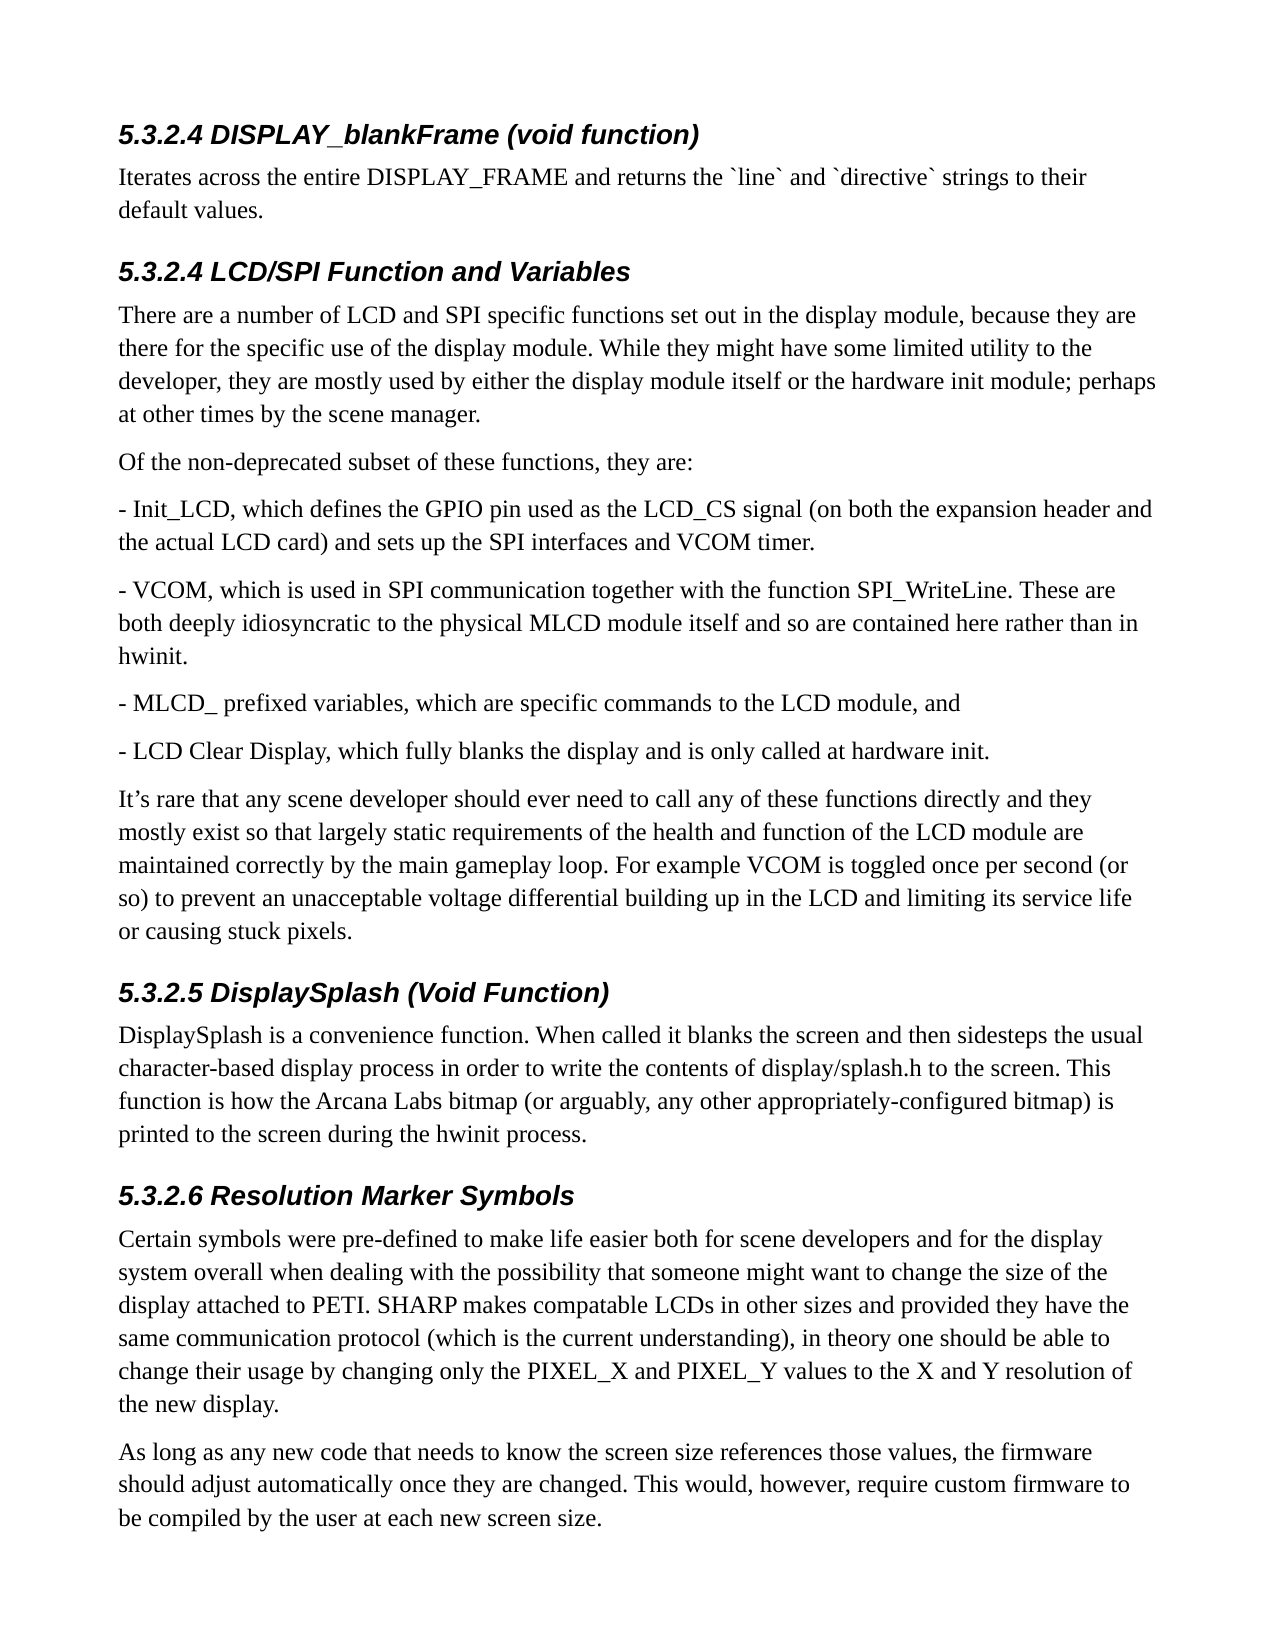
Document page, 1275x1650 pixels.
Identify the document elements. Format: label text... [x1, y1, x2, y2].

text - LCD Clear Display, which fully blanks the display and is only called at hardware init. [118, 736, 1157, 765]
subtitle 5.3.2.4 DISPLAY_blankFrame (void function) [118, 118, 1157, 150]
text As long as any new code that needs to know the screen size references those values, the firmware should adjust automatically once they are changed. This would, however, require custom firmware to be compiled by the user at each new screen size. [118, 1437, 1157, 1531]
text - Init_LCD, which defines the GPIO pin used as the LCD_CS signal (on both the expansion header and the actual LCD card) and sets up the SPI interfaces and VCOM timer. [118, 494, 1157, 556]
subtitle 5.3.2.4 LCD/SPI Function and Variables [118, 256, 1157, 287]
text - VCOM, which is used in SPI communication together with the function SPI_WriteLine. These are both deeply idiosyncratic to the physical MLCD module itself and so are contained here rather than in hwinit. [118, 575, 1157, 670]
text - MLCD_ prefixed variables, which are specific commands to the LCD module, and [118, 688, 1157, 717]
text Iterates across the entire DISPLAY_FRAME and returns the `line` and `directive` strings to their default values. [118, 162, 1157, 224]
subtitle 5.3.2.5 DisplaySplash (Void Function) [118, 976, 1157, 1008]
text Certain symbols were pre-defined to make life easier both for scene developers and for the display system overall when dealing with the possibility that someone might want to change the size of the display attached to PETI. SHARP makes compatable LCDs in other sizes and provided they have the same communication protocol (which is the current understanding), in theory one should be able to change their usage by changing only the PIXEL_X and PIXEL_Y values to the X and Y resolution of the new display. [118, 1224, 1157, 1418]
text It’s rare that any scene developer should ever need to call any of these functions directly and they mostly exist so that largely static requirements of the health and function of the LCD module are maintained correctly by the main gameplay loop. For example VCOM is toggled once per second (or so) to prevent an unacceptable voltage differential building up in the LCD and limiting its service life or causing stuck pixels. [118, 784, 1157, 944]
text Of the non-deprecated subset of these functions, they are: [118, 447, 1157, 475]
text DisplaySplash is a convenience function. When called it blanks the screen and then sidesteps the usual character-based display process in order to write the contents of display/splash.h to the screen. This function is how the Arcana Labs bitmap (or arguably, any other appropriately-configured bitmap) is printed to the screen during the hwinit process. [118, 1020, 1157, 1148]
text There are a number of LCD and SPI specific functions set out in the display module, because they are there for the specific use of the display module. While they might have some limited utility to the developer, they are mostly used by either the display module itself or the hardware init module; perhaps at other times by the scene manager. [118, 300, 1157, 428]
subtitle 5.3.2.6 Resolution Marker Symbols [118, 1179, 1157, 1211]
